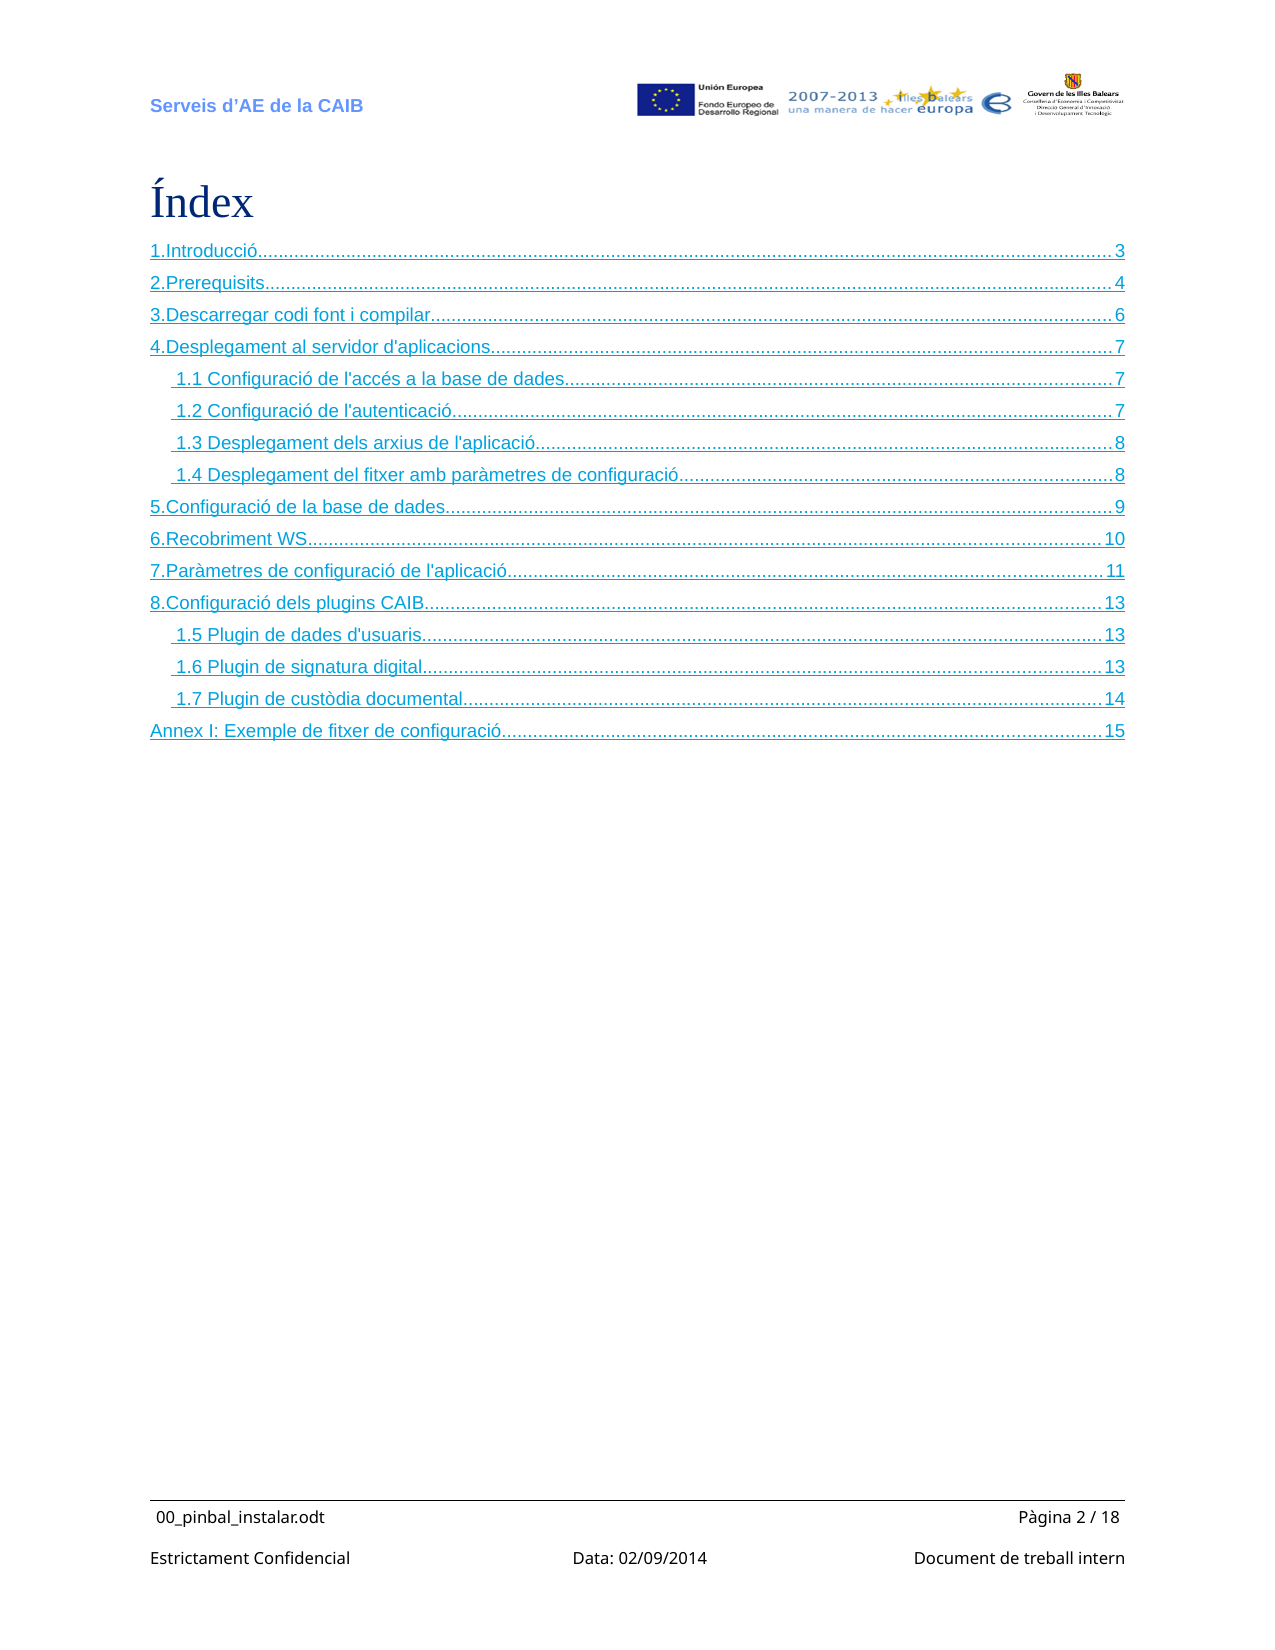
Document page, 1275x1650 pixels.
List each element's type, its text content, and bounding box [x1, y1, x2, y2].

text 8.Configuració dels plugins CAIB 13 [150, 592, 1125, 611]
text 1.4 Desplegament del fitxer amb paràmetres de configuració 8 [171, 464, 1125, 483]
subtitle Índex [150, 175, 1125, 228]
text 1.5 Plugin de dades d'usuaris 13 [171, 624, 1125, 643]
text 3.Descarregar codi font i compilar 6 [150, 304, 1125, 323]
text 6.Recobriment WS 10 [150, 528, 1125, 547]
text 4.Desplegament al servidor d'aplicacions 7 [150, 336, 1125, 355]
text Annex I: Exemple de fitxer de configuració 15 [150, 720, 1125, 739]
text 2.Prerequisits 4 [150, 272, 1125, 291]
text 1.Introducció 3 [150, 240, 1125, 259]
picture [636, 73, 1125, 116]
text 1.2 Configuració de l'autenticació 7 [171, 400, 1125, 419]
text 1.7 Plugin de custòdia documental 14 [171, 688, 1125, 707]
text 1.3 Desplegament dels arxius de l'aplicació 8 [171, 432, 1125, 451]
text 1.1 Configuració de l'accés a la base de dades 7 [171, 368, 1125, 387]
text 1.6 Plugin de signatura digital 13 [171, 656, 1125, 675]
text 7.Paràmetres de configuració de l'aplicació 11 [150, 560, 1125, 579]
text 5.Configuració de la base de dades 9 [150, 496, 1125, 515]
